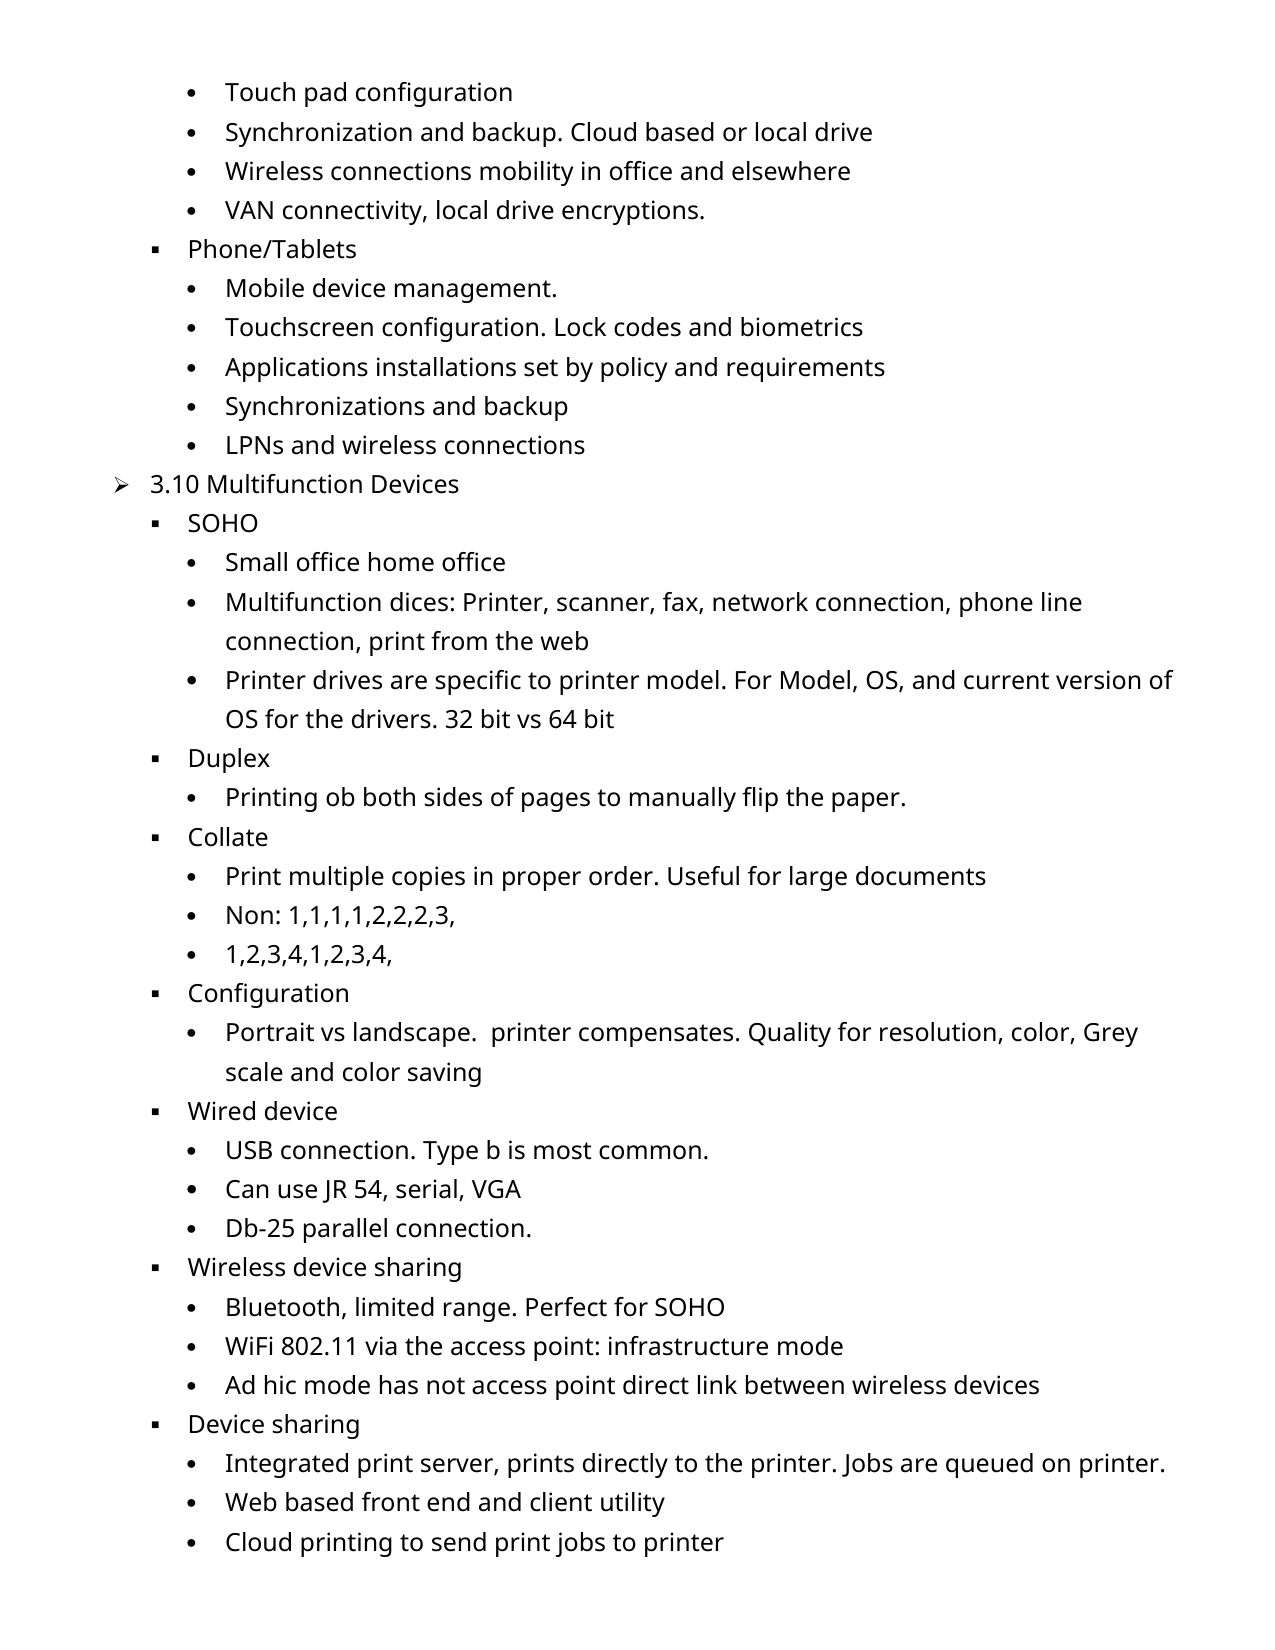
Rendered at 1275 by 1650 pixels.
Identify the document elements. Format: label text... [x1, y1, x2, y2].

list Wired device [150, 1093, 1200, 1127]
list Collate [150, 819, 1200, 853]
list Applications installations set by policy and requirements [187, 349, 1200, 383]
list Print multiple copies in proper order. Useful for large documents [187, 858, 1200, 892]
list USB connection. Type b is most common. [187, 1132, 1200, 1167]
list 3.10 Multifunction Devices [112, 467, 1200, 501]
list Synchronizations and backup [187, 388, 1200, 422]
list Integrated print server, prints directly to the printer. Jobs are queued on printer. [187, 1446, 1200, 1480]
list Non: 1,1,1,1,2,2,2,3, [187, 897, 1200, 932]
list Wireless device sharing [150, 1250, 1200, 1284]
list Multifunction dices: Printer, scanner, fax, network connection, phone line connection, print from the web [187, 584, 1200, 657]
list Duplex [150, 741, 1200, 775]
list Can use JR 54, serial, VGA [187, 1172, 1200, 1206]
list Configuration [150, 976, 1200, 1010]
list Printing ob both sides of pages to manually flip the paper. [187, 780, 1200, 814]
list Ad hic mode has not access point direct link between wireless devices [187, 1367, 1200, 1402]
list 1,2,3,4,1,2,3,4, [187, 937, 1200, 971]
list Web based front end and client utility [187, 1485, 1200, 1519]
list Phone/Tablets [150, 232, 1200, 266]
list Touchscreen configuration. Lock codes and biometrics [187, 310, 1200, 344]
list Cloud printing to send print jobs to printer [187, 1524, 1200, 1558]
list Mobile device management. [187, 271, 1200, 305]
list LPNs and wireless connections [187, 427, 1200, 462]
list Touch pad configuration [187, 75, 1200, 109]
list Synchronization and backup. Cloud based or local drive [187, 114, 1200, 148]
list Portrait vs landscape. printer compensates. Quality for resolution, color, Grey scale and color saving [187, 1015, 1200, 1088]
list Wireless connections mobility in office and elsewhere [187, 153, 1200, 187]
list Printer drives are specific to printer model. For Model, OS, and current version of OS for the drivers. 32 bit vs 64 bit [187, 662, 1200, 736]
list Small office home office [187, 545, 1200, 579]
list SOHO [150, 506, 1200, 540]
list VAN connectivity, local drive encryptions. [187, 192, 1200, 227]
list Device sharing [150, 1407, 1200, 1441]
list Bluetooth, limited range. Perfect for SOHO [187, 1289, 1200, 1323]
list WiFi 802.11 via the access point: infrastructure mode [187, 1328, 1200, 1362]
list Db-25 parallel connection. [187, 1211, 1200, 1245]
